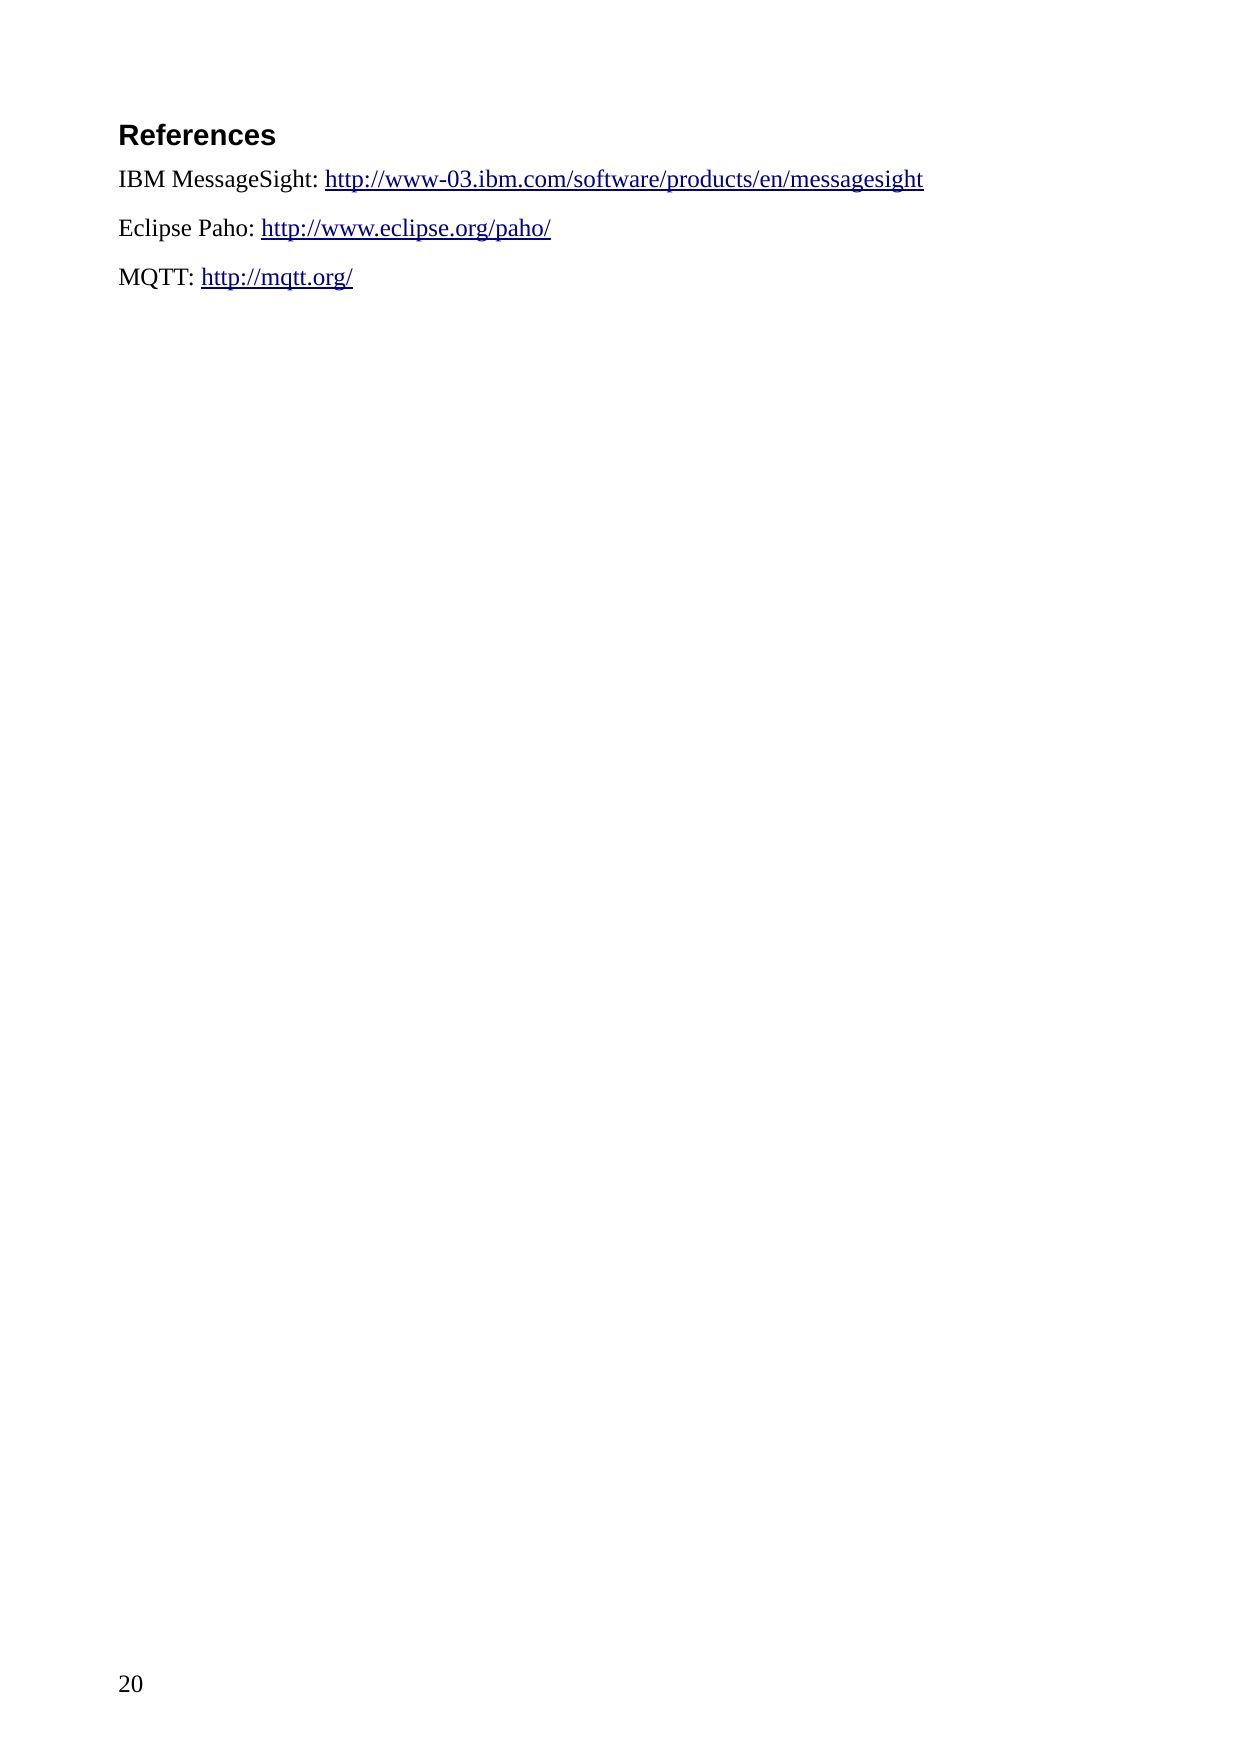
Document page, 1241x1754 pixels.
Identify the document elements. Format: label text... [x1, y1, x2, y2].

subtitle References [118, 118, 1122, 152]
text Eclipse Paho: http://www.eclipse.org/paho/ [118, 213, 1122, 242]
text IBM MessageSight: http://www-03.ibm.com/software/products/en/messagesight [118, 164, 1122, 193]
text MQTT: http://mqtt.org/ [118, 262, 1122, 291]
